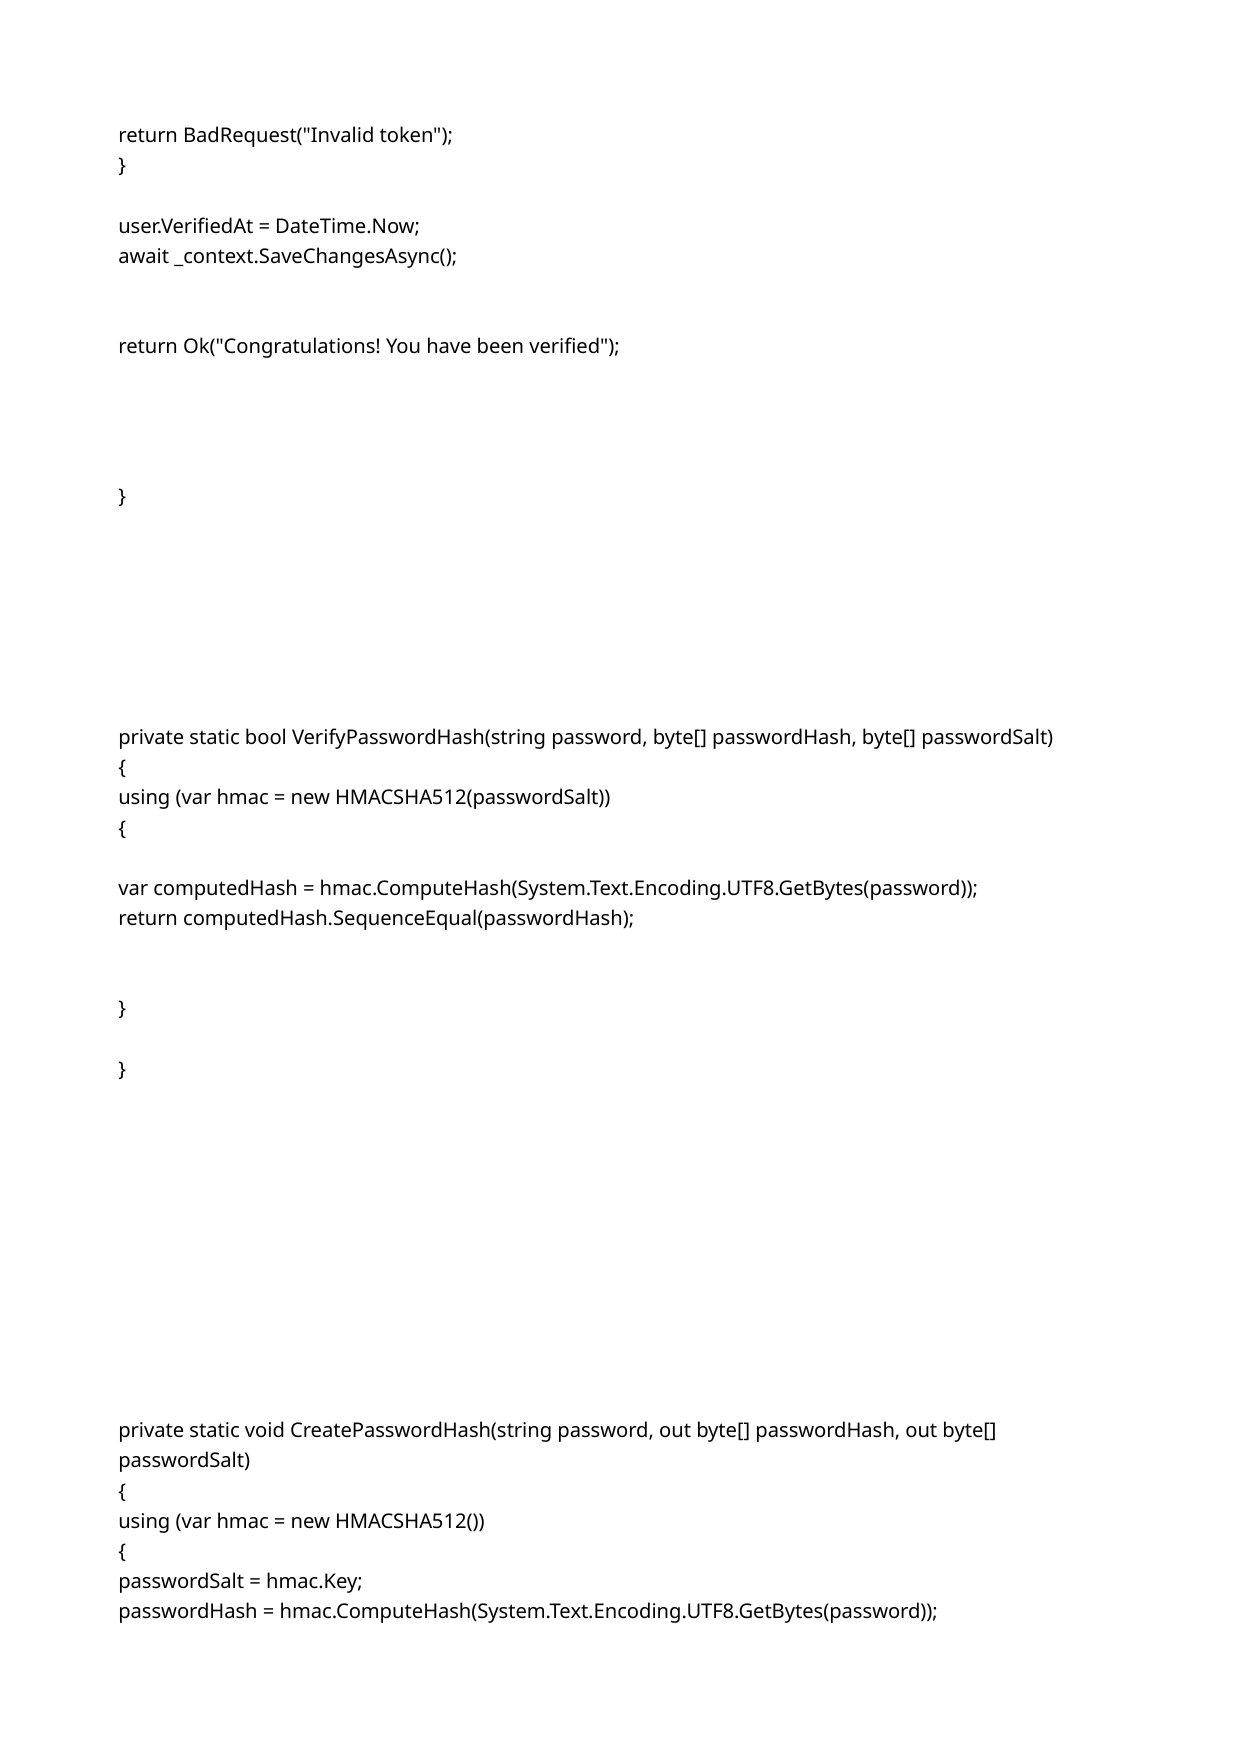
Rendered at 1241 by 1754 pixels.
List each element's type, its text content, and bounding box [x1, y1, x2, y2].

text await _context.SaveChangesAsync(); [118, 239, 1122, 269]
text private static void CreatePasswordHash(string password, out byte[] passwordHash, out byte[] passwordSalt) [118, 1413, 1122, 1474]
text { [118, 1534, 1122, 1564]
text } [118, 148, 1122, 178]
text return computedHash.SequenceEqual(passwordHash); [118, 901, 1122, 932]
text using (var hmac = new HMACSHA512(passwordSalt)) [118, 781, 1122, 811]
text user.VerifiedAt = DateTime.Now; [118, 209, 1122, 239]
text { [118, 811, 1122, 841]
text private static bool VerifyPasswordHash(string password, byte[] passwordHash, byte[] passwordSalt) [118, 720, 1122, 750]
text } [118, 991, 1122, 1021]
text using (var hmac = new HMACSHA512()) [118, 1504, 1122, 1534]
text passwordHash = hmac.ComputeHash(System.Text.Encoding.UTF8.GetBytes(password)); [118, 1595, 1122, 1625]
text return BadRequest("Invalid token"); [118, 118, 1122, 148]
text } [118, 479, 1122, 509]
text { [118, 1474, 1122, 1504]
text } [118, 1052, 1122, 1082]
text { [118, 750, 1122, 781]
text passwordSalt = hmac.Key; [118, 1564, 1122, 1595]
text return Ok("Congratulations! You have been verified"); [118, 329, 1122, 359]
text var computedHash = hmac.ComputeHash(System.Text.Encoding.UTF8.GetBytes(password)); [118, 871, 1122, 901]
